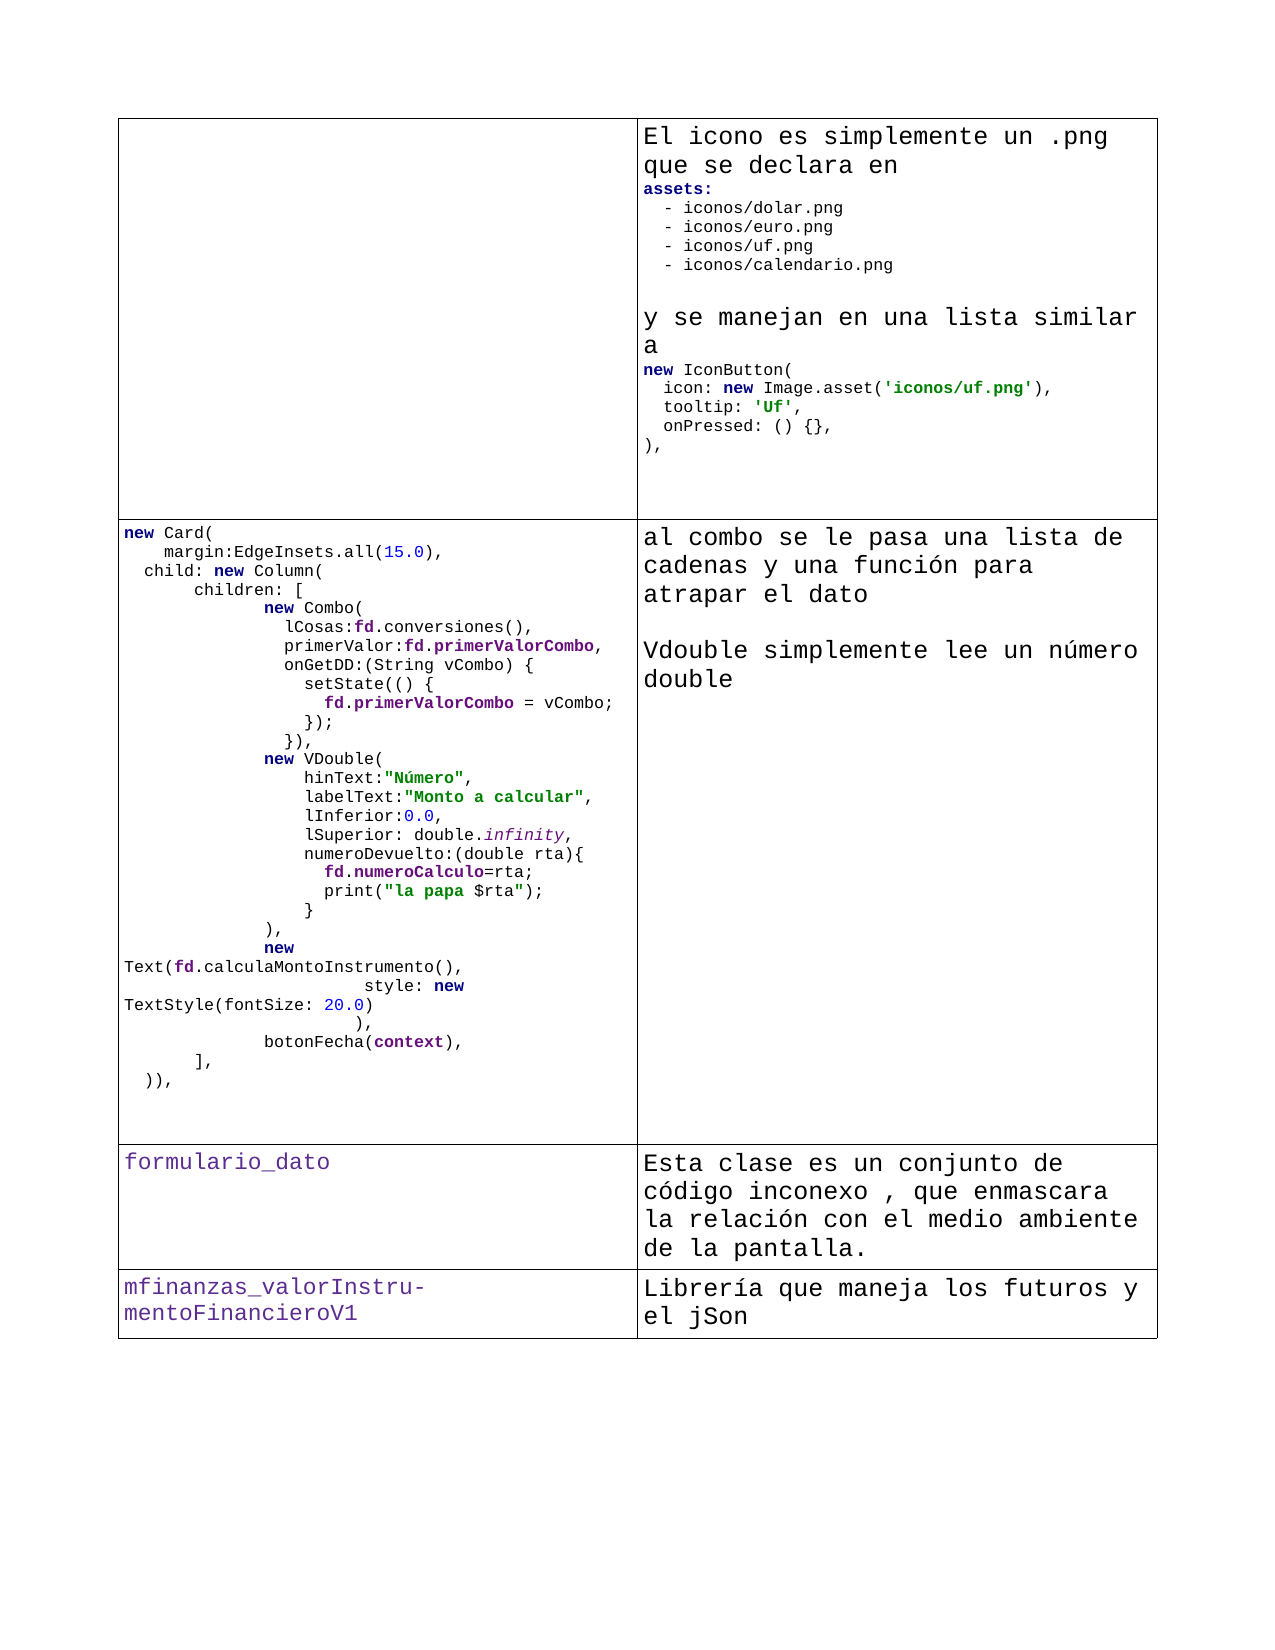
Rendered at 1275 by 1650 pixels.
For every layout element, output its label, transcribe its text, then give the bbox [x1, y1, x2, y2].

table_cell new Card( margin:EdgeInsets.all(15.0), child: new Column( children: [ new Combo( lCosas:fd.conversiones(), primerValor:fd.primerValorCombo, onGetDD:(String vCombo) { setState(() { fd.primerValorCombo = vCombo; }); }), new VDouble( hinText:"Número", labelText:"Monto a calcular", lInferior:0.0, lSuperior: double.infinity, numeroDevuelto:(double rta){ fd.numeroCalculo=rta; print("la papa $rta"); } ), new Text(fd.calculaMontoInstrumento(), style: new TextStyle(fontSize: 20.0) ), botonFecha(context), ], )), [119, 520, 637, 1144]
table_cell Esta clase es un conjunto de código inconexo , que enmascara la relación con el medio ambiente de la pantalla. [638, 1145, 1157, 1269]
table_cell mfinanzas_valorInstru-mentoFinancieroV1 [119, 1270, 637, 1337]
table_cell [119, 119, 637, 519]
table_cell al combo se le pasa una lista de cadenas y una función para atrapar el dato Vdouble simplemente lee un número double [638, 520, 1157, 1144]
table_cell Librería que maneja los futuros y el jSon [638, 1270, 1157, 1337]
table_cell El icono es simplemente un .png que se declara en assets: - iconos/dolar.png - iconos/euro.png - iconos/uf.png - iconos/calendario.png y se manejan en una lista similar a new IconButton( icon: new Image.asset('iconos/uf.png'), tooltip: 'Uf', onPressed: () {}, ), [638, 119, 1157, 519]
table_cell formulario_dato [119, 1145, 637, 1269]
